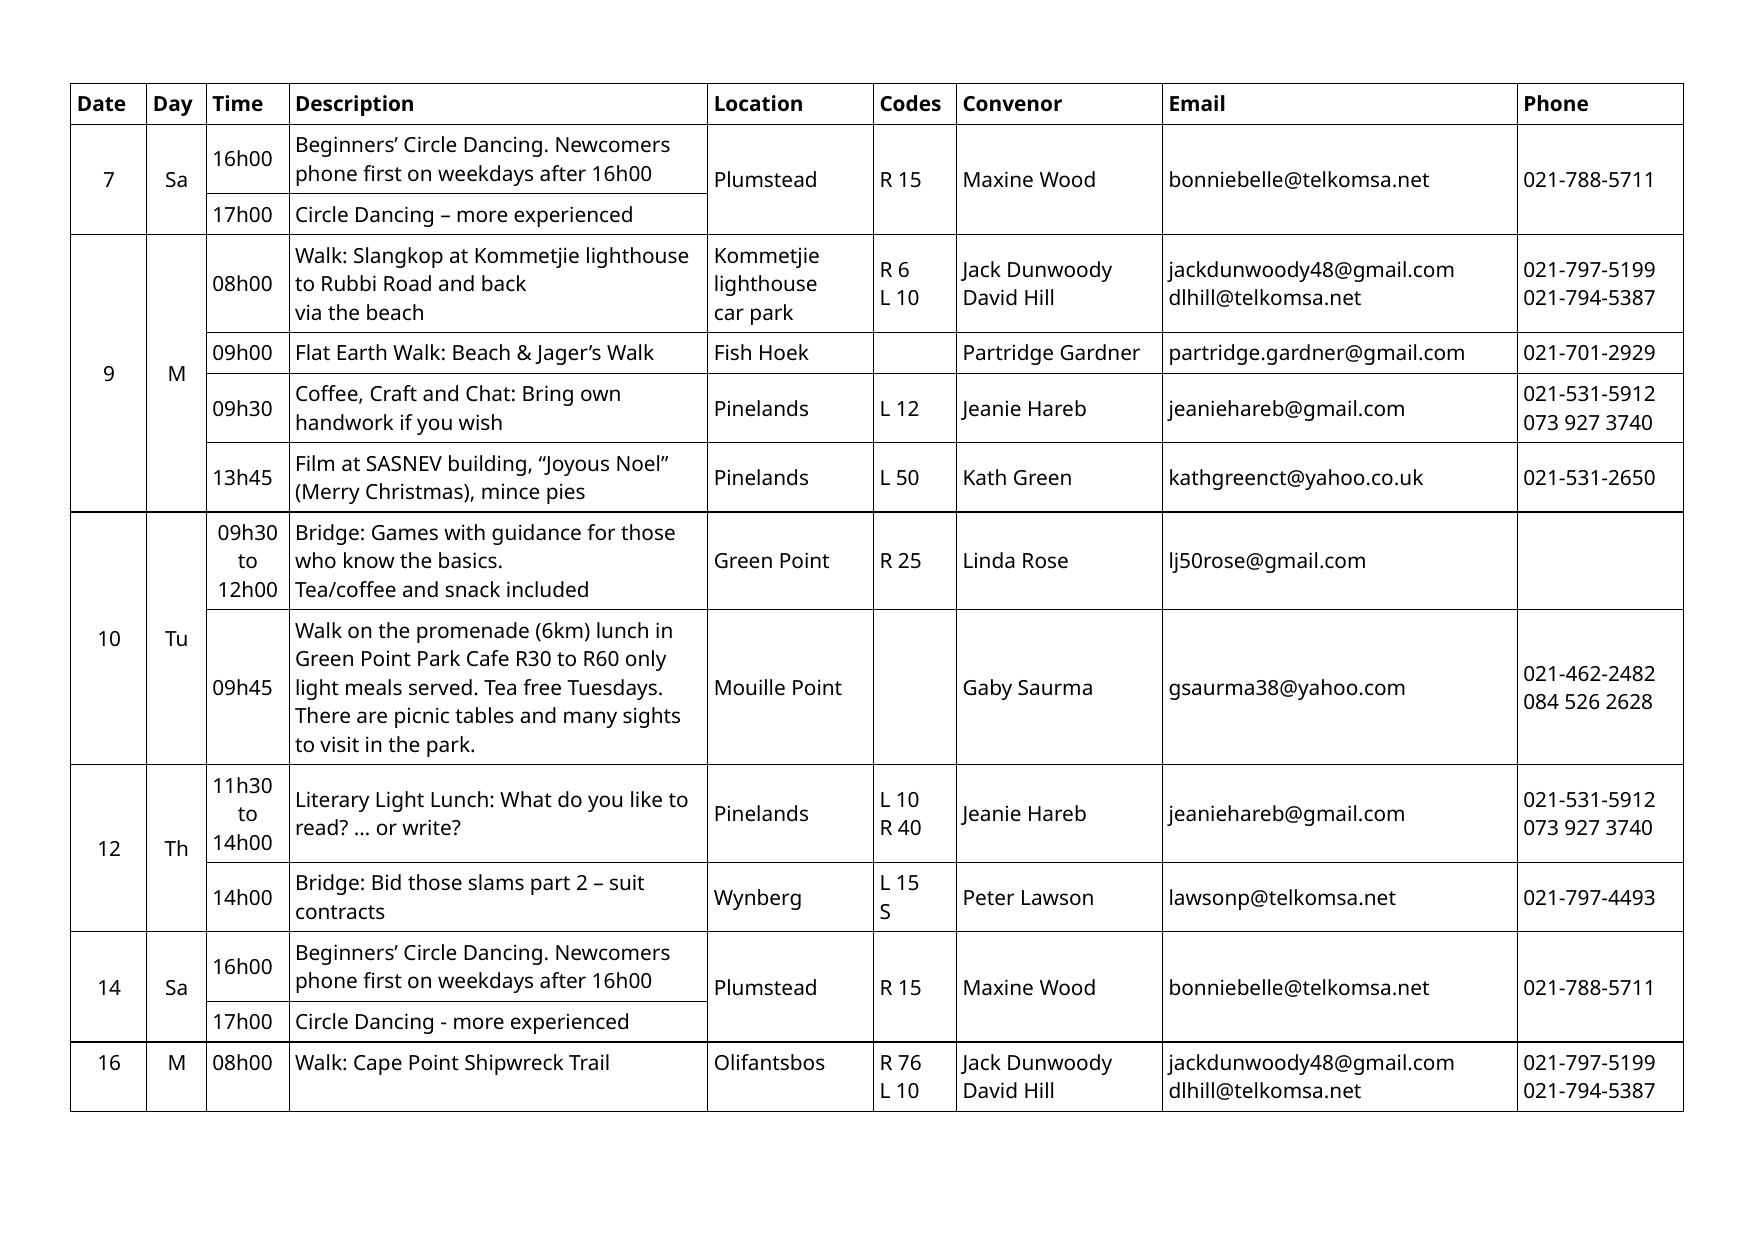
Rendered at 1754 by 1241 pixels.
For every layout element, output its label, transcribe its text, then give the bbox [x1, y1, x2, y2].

table_cell Sa [147, 932, 206, 1041]
table_cell kathgreenct@yahoo.co.uk [1163, 443, 1517, 511]
table_cell Mouille Point [708, 610, 873, 764]
table_cell Maxine Wood [957, 932, 1162, 1041]
table_header Email [1163, 84, 1517, 124]
table_cell M [147, 1043, 206, 1111]
table_cell Plumstead [708, 932, 873, 1041]
table_header Day [147, 84, 206, 124]
table_cell 021-797-4493 [1518, 863, 1683, 931]
table_header Time [207, 84, 289, 124]
table_cell L 15 S [874, 863, 956, 931]
table_cell R 6 L 10 [874, 235, 956, 332]
table_cell 021-531-5912 073 927 3740 [1518, 374, 1683, 442]
table_cell Pinelands [708, 374, 873, 442]
table_cell Partridge Gardner [957, 333, 1162, 373]
table_cell 16h00 [207, 932, 289, 1001]
table_cell Sa [147, 125, 206, 234]
table_cell gsaurma38@yahoo.com [1163, 610, 1517, 764]
table_cell Kath Green [957, 443, 1162, 511]
table_cell [1518, 513, 1683, 609]
table_header Convenor [957, 84, 1162, 124]
table_cell Coffee, Craft and Chat: Bring own handwork if you wish [290, 374, 707, 442]
table_cell R 25 [874, 513, 956, 609]
table_cell 14h00 [207, 863, 289, 931]
table_header Description [290, 84, 707, 124]
table_header Phone [1518, 84, 1683, 124]
table_cell 09h45 [207, 610, 289, 764]
table_cell Fish Hoek [708, 333, 873, 373]
table_cell 11h30 to 14h00 [207, 765, 289, 862]
table_cell Jack Dunwoody David Hill [957, 1043, 1162, 1111]
table_cell Jack Dunwoody David Hill [957, 235, 1162, 332]
table_cell 16 [71, 1043, 146, 1111]
table_cell Walk on the promenade (6km) lunch in Green Point Park Cafe R30 to R60 only light meals served. Tea free Tuesdays. There are picnic tables and many sights to visit in the park. [290, 610, 707, 764]
table_cell 021-788-5711 [1518, 932, 1683, 1041]
table_cell Olifantsbos [708, 1043, 873, 1111]
table_cell 021-531-2650 [1518, 443, 1683, 511]
table_cell Jeanie Hareb [957, 765, 1162, 862]
table_cell 021-701-2929 [1518, 333, 1683, 373]
table_cell Kommetjie lighthouse car park [708, 235, 873, 332]
table_cell jeaniehareb@gmail.com [1163, 765, 1517, 862]
table_cell 17h00 [207, 194, 289, 234]
table_cell Tu [147, 513, 206, 764]
table_cell L 50 [874, 443, 956, 511]
table_header Date [71, 84, 146, 124]
table_cell L 12 [874, 374, 956, 442]
table_cell 9 [71, 235, 146, 511]
table_cell 021-797-5199 021-794-5387 [1518, 1043, 1683, 1111]
table_cell 09h30 [207, 374, 289, 442]
table_cell lawsonp@telkomsa.net [1163, 863, 1517, 931]
table_cell Literary Light Lunch: What do you like to read? … or write? [290, 765, 707, 862]
table_cell 16h00 [207, 125, 289, 193]
table_cell Th [147, 765, 206, 931]
table_cell jeaniehareb@gmail.com [1163, 374, 1517, 442]
table_cell 021-788-5711 [1518, 125, 1683, 234]
table_cell Jeanie Hareb [957, 374, 1162, 442]
table_cell lj50rose@gmail.com [1163, 513, 1517, 609]
table_cell [874, 610, 956, 764]
table_cell Beginners’ Circle Dancing. Newcomers phone first on weekdays after 16h00 [290, 125, 707, 193]
table_cell 7 [71, 125, 146, 234]
table_cell 12 [71, 765, 146, 931]
table_cell partridge.gardner@gmail.com [1163, 333, 1517, 373]
table_cell 021-797-5199 021-794-5387 [1518, 235, 1683, 332]
table_cell R 15 [874, 932, 956, 1041]
table_cell Flat Earth Walk: Beach & Jager’s Walk [290, 333, 707, 373]
table_cell L 10 R 40 [874, 765, 956, 862]
table_cell jackdunwoody48@gmail.com dlhill@telkomsa.net [1163, 1043, 1517, 1111]
table_cell Green Point [708, 513, 873, 609]
table_cell [874, 333, 956, 373]
table_header Codes [874, 84, 956, 124]
table_cell R 15 [874, 125, 956, 234]
table_cell jackdunwoody48@gmail.com dlhill@telkomsa.net [1163, 235, 1517, 332]
table_cell 08h00 [207, 235, 289, 332]
table_cell 10 [71, 513, 146, 764]
table_cell 08h00 [207, 1043, 289, 1111]
table_cell 14 [71, 932, 146, 1041]
table_cell 021-462-2482 084 526 2628 [1518, 610, 1683, 764]
table_cell 17h00 [207, 1002, 289, 1041]
table_cell bonniebelle@telkomsa.net [1163, 932, 1517, 1041]
table_cell Beginners’ Circle Dancing. Newcomers phone first on weekdays after 16h00 [290, 932, 707, 1001]
table_cell Wynberg [708, 863, 873, 931]
table_cell Bridge: Bid those slams part 2 – suit contracts [290, 863, 707, 931]
table_cell M [147, 235, 206, 511]
table_cell bonniebelle@telkomsa.net [1163, 125, 1517, 234]
table_cell Circle Dancing - more experienced [290, 1002, 707, 1041]
table_cell Plumstead [708, 125, 873, 234]
table_cell 09h00 [207, 333, 289, 373]
table_cell Film at SASNEV building, “Joyous Noel” (Merry Christmas), mince pies [290, 443, 707, 511]
table_cell Gaby Saurma [957, 610, 1162, 764]
table_cell Pinelands [708, 443, 873, 511]
table_cell Maxine Wood [957, 125, 1162, 234]
table_cell R 76 L 10 [874, 1043, 956, 1111]
table_cell Linda Rose [957, 513, 1162, 609]
table_cell 09h30 to 12h00 [207, 513, 289, 609]
table_cell Walk: Cape Point Shipwreck Trail [290, 1043, 707, 1111]
table_cell Bridge: Games with guidance for those who know the basics. Tea/coffee and snack included [290, 513, 707, 609]
table_header Location [708, 84, 873, 124]
table_cell 13h45 [207, 443, 289, 511]
table_cell Pinelands [708, 765, 873, 862]
table_cell 021-531-5912 073 927 3740 [1518, 765, 1683, 862]
table_cell Walk: Slangkop at Kommetjie lighthouse to Rubbi Road and back via the beach [290, 235, 707, 332]
table_cell Peter Lawson [957, 863, 1162, 931]
table_cell Circle Dancing – more experienced [290, 194, 707, 234]
